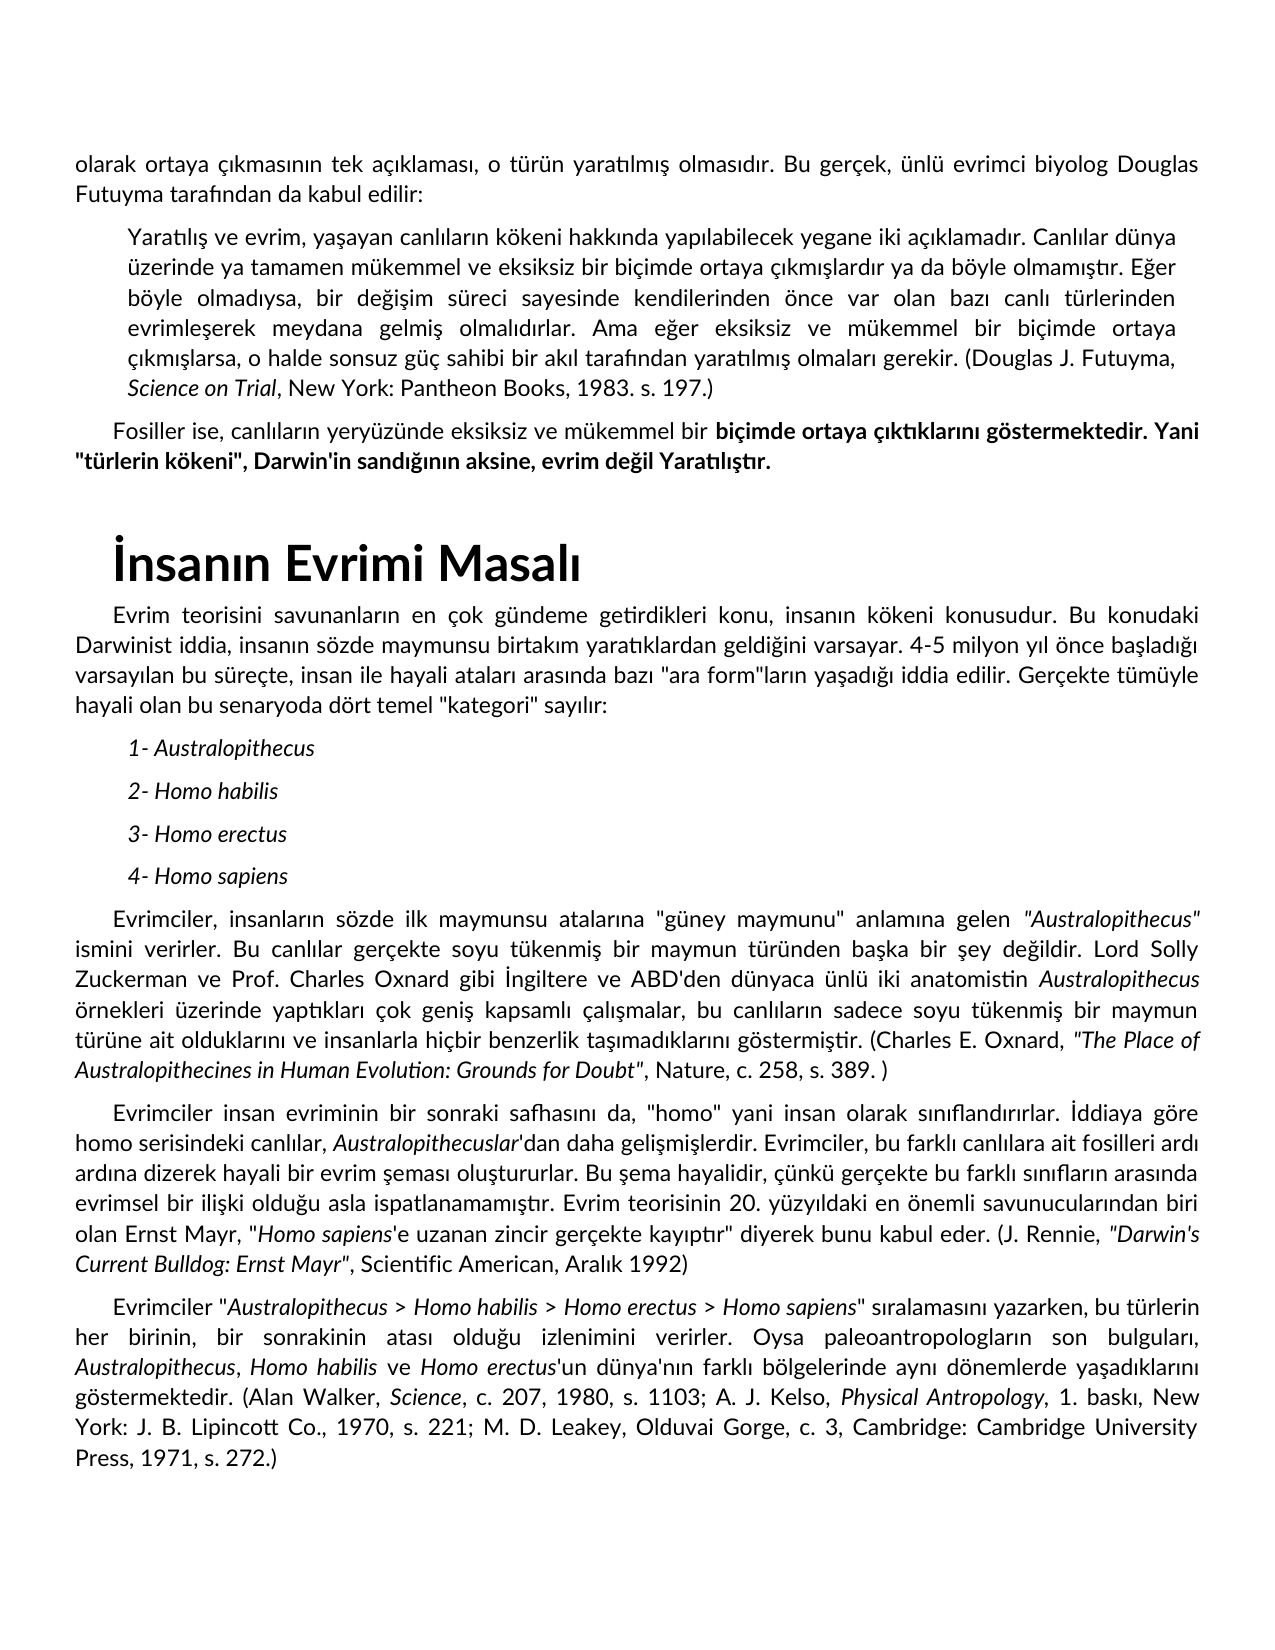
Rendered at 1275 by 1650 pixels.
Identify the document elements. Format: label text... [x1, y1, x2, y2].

text 4- Homo sapiens [127, 862, 1177, 889]
text Evrimciler, insanların sözde ilk maymunsu atalarına "güney maymunu" anlamına gelen "Australopithecus" ismini verirler. Bu canlılar gerçekte soyu tükenmiş bir maymun türünden başka bir şey değildir. Lord Solly Zuckerman ve Prof. Charles Oxnard gibi İngiltere ve ABD'den dünyaca ünlü iki anatomistin Australopithecus örnekleri üzerinde yaptıkları çok geniş kapsamlı çalışmalar, bu canlıların sadece soyu tükenmiş bir maymun türüne ait olduklarını ve insanlarla hiçbir benzerlik taşımadıklarını göstermiştir. (Charles E. Oxnard, "The Place of Australopithecines in Human Evolution: Grounds for Doubt", Nature, c. 258, s. 389. ) [75, 905, 1200, 1083]
text Evrimciler "Australopithecus > Homo habilis > Homo erectus > Homo sapiens" sıralamasını yazarken, bu türlerin her birinin, bir sonrakinin atası olduğu izlenimini verirler. Oysa paleoantropologların son bulguları, Australopithecus, Homo habilis ve Homo erectus'un dünya'nın farklı bölgelerinde aynı dönemlerde yaşadıklarını göstermektedir. (Alan Walker, Science, c. 207, 1980, s. 1103; A. J. Kelso, Physical Antropology, 1. baskı, New York: J. B. Lipincott Co., 1970, s. 221; M. D. Leakey, Olduvai Gorge, c. 3, Cambridge: Cambridge University Press, 1971, s. 272.) [75, 1292, 1200, 1471]
text 3- Homo erectus [127, 819, 1177, 847]
text Evrimciler insan evriminin bir sonraki safhasını da, "homo" yani insan olarak sınıflandırırlar. İddiaya göre homo serisindeki canlılar, Australopithecuslar'dan daha gelişmişlerdir. Evrimciler, bu farklı canlılara ait fosilleri ardı ardına dizerek hayali bir evrim şeması oluştururlar. Bu şema hayalidir, çünkü gerçekte bu farklı sınıfların arasında evrimsel bir ilişki olduğu asla ispatlanamamıştır. Evrim teorisinin 20. yüzyıldaki en önemli savunucularından biri olan Ernst Mayr, "Homo sapiens'e uzanan zincir gerçekte kayıptır" diyerek bunu kabul eder. (J. Rennie, "Darwin's Current Bulldog: Ernst Mayr", Scientific American, Aralık 1992) [75, 1098, 1200, 1277]
text 2- Homo habilis [127, 777, 1177, 804]
text Yaratılış ve evrim, yaşayan canlıların kökeni hakkında yapılabilecek yegane iki açıklamadır. Canlılar dünya üzerinde ya tamamen mükemmel ve eksiksiz bir biçimde ortaya çıkmışlardır ya da böyle olmamıştır. Eğer böyle olmadıysa, bir değişim süreci sayesinde kendilerinden önce var olan bazı canlı türlerinden evrimleşerek meydana gelmiş olmalıdırlar. Ama eğer eksiksiz ve mükemmel bir biçimde ortaya çıkmışlarsa, o halde sonsuz güç sahibi bir akıl tarafından yaratılmış olmaları gerekir. (Douglas J. Futuyma, Science on Trial, New York: Pantheon Books, 1983. s. 197.) [127, 223, 1177, 401]
text olarak ortaya çıkmasının tek açıklaması, o türün yaratılmış olmasıdır. Bu gerçek, ünlü evrimci biyolog Douglas Futuyma tarafından da kabul edilir: [75, 150, 1200, 208]
text Evrim teorisini savunanların en çok gündeme getirdikleri konu, insanın kökeni konusudur. Bu konudaki Darwinist iddia, insanın sözde maymunsu birtakım yaratıklardan geldiğini varsayar. 4-5 milyon yıl önce başladığı varsayılan bu süreçte, insan ile hayali ataları arasında bazı "ara form"ların yaşadığı iddia edilir. Gerçekte tümüyle hayali olan bu senaryoda dört temel "kategori" sayılır: [75, 601, 1200, 719]
text 1- Australopithecus [127, 734, 1177, 761]
subtitle İnsanın Evrimi Masalı [112, 532, 1200, 592]
text Fosiller ise, canlıların yeryüzünde eksiksiz ve mükemmel bir biçimde ortaya çıktıklarını göstermektedir. Yani "türlerin kökeni", Darwin'in sandığının aksine, evrim değil Yaratılıştır. [75, 417, 1200, 474]
